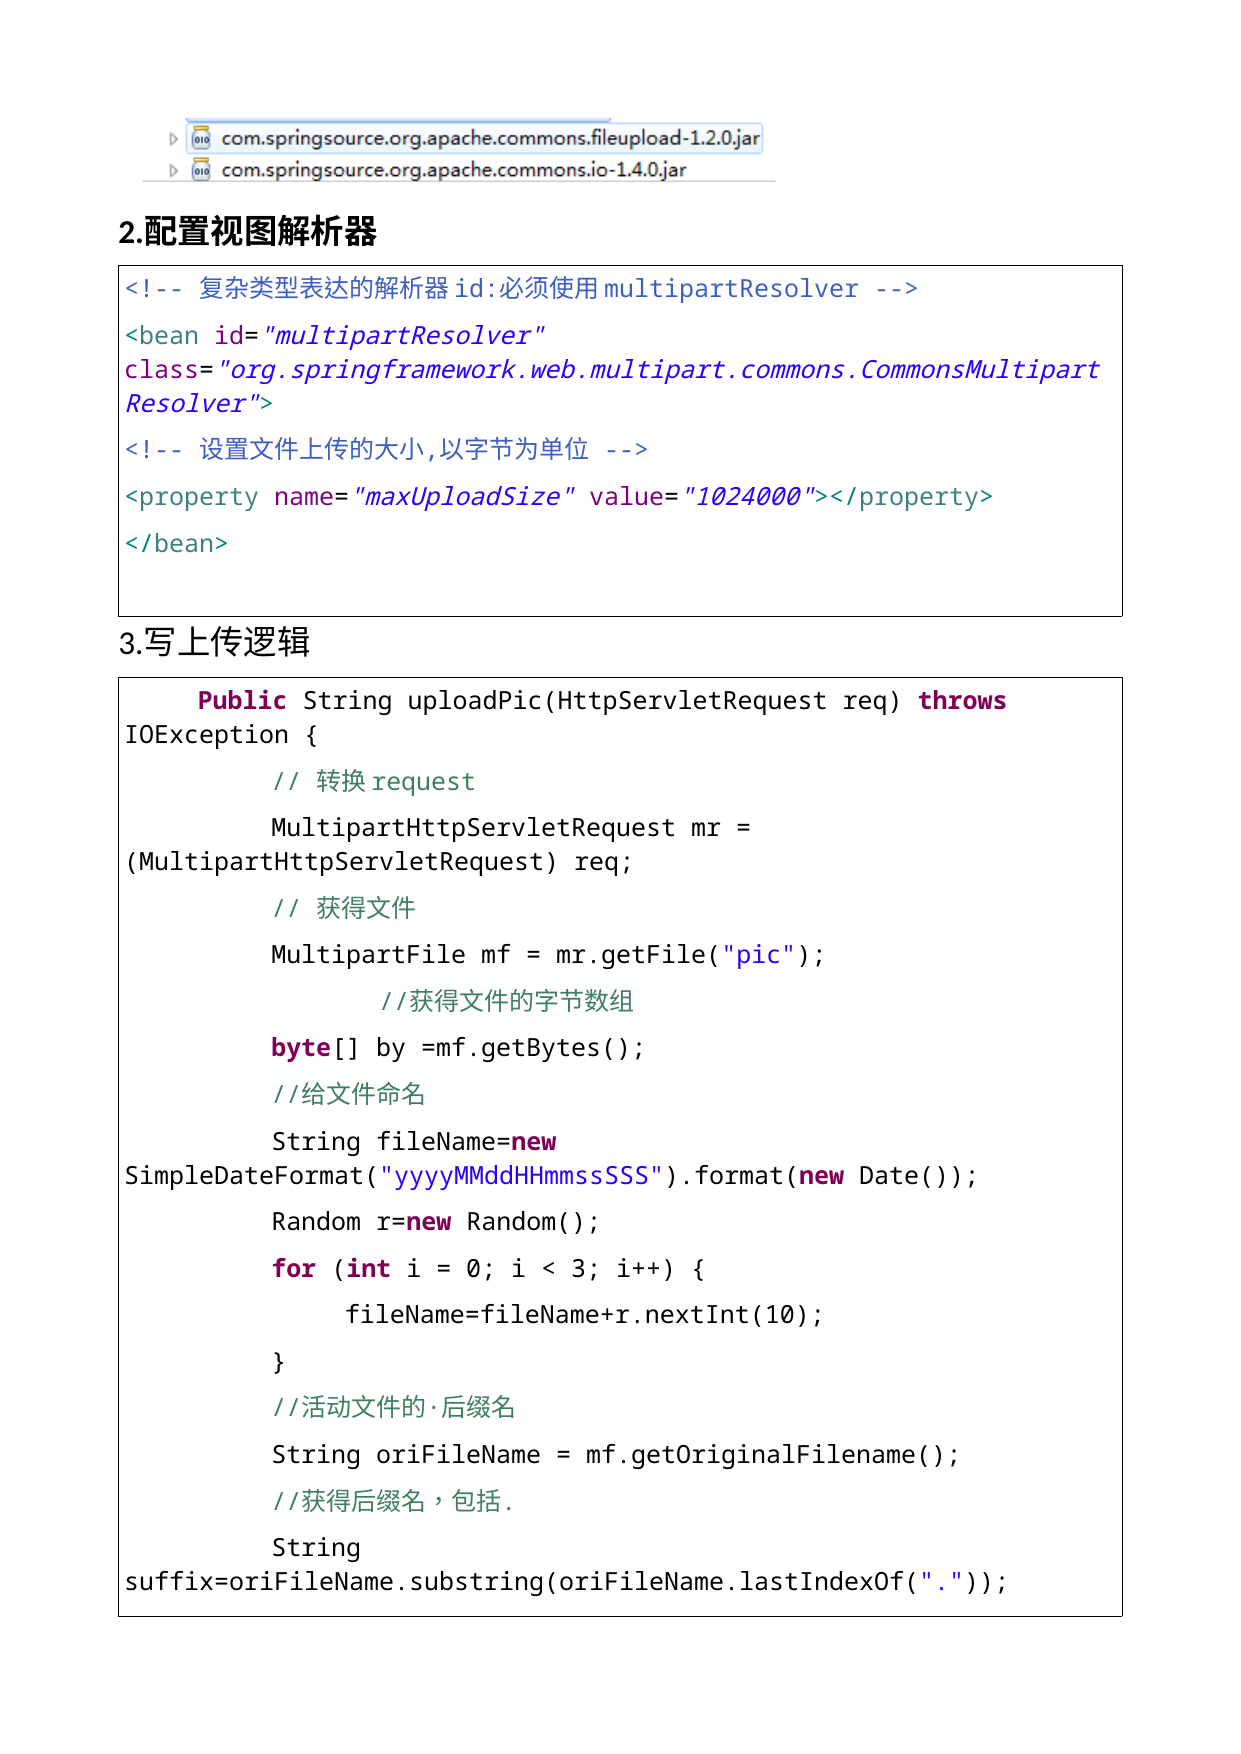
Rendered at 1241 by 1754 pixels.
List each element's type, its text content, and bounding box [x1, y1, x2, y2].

picture [142, 118, 776, 183]
text 3.写上传逻辑 [118, 617, 1122, 664]
text 2.配置视图解析器 [118, 204, 1122, 253]
table_header Public String uploadPic(HttpServletRequest req) throws IOException { // 转换request MultipartHttpServletRequest mr = (MultipartHttpServletRequest) req; // 获得文件 MultipartFile mf = mr.getFile("pic"); //获得文件的字节数组 byte[] by =mf.getBytes(); //给文件命名 String fileName=new SimpleDateFormat("yyyyMMddHHmmssSSS").format(new Date()); Random r=new Random(); for (int i = 0; i < 3; i++) { fileName=fileName+r.nextInt(10); } //活动文件的·后缀名 String oriFileName = mf.getOriginalFilename(); //获得后缀名，包括. String suffix=oriFileName.substring(oriFileName.lastIndexOf(".")); [119, 678, 1122, 1616]
table_header <!-- 复杂类型表达的解析器id:必须使用multipartResolver --> <bean id="multipartResolver" class="org.springframework.web.multipart.commons.CommonsMultipartResolver"> <!-- 设置文件上传的大小,以字节为单位 --> <property name="maxUploadSize" value="1024000"></property> </bean> [119, 266, 1122, 616]
